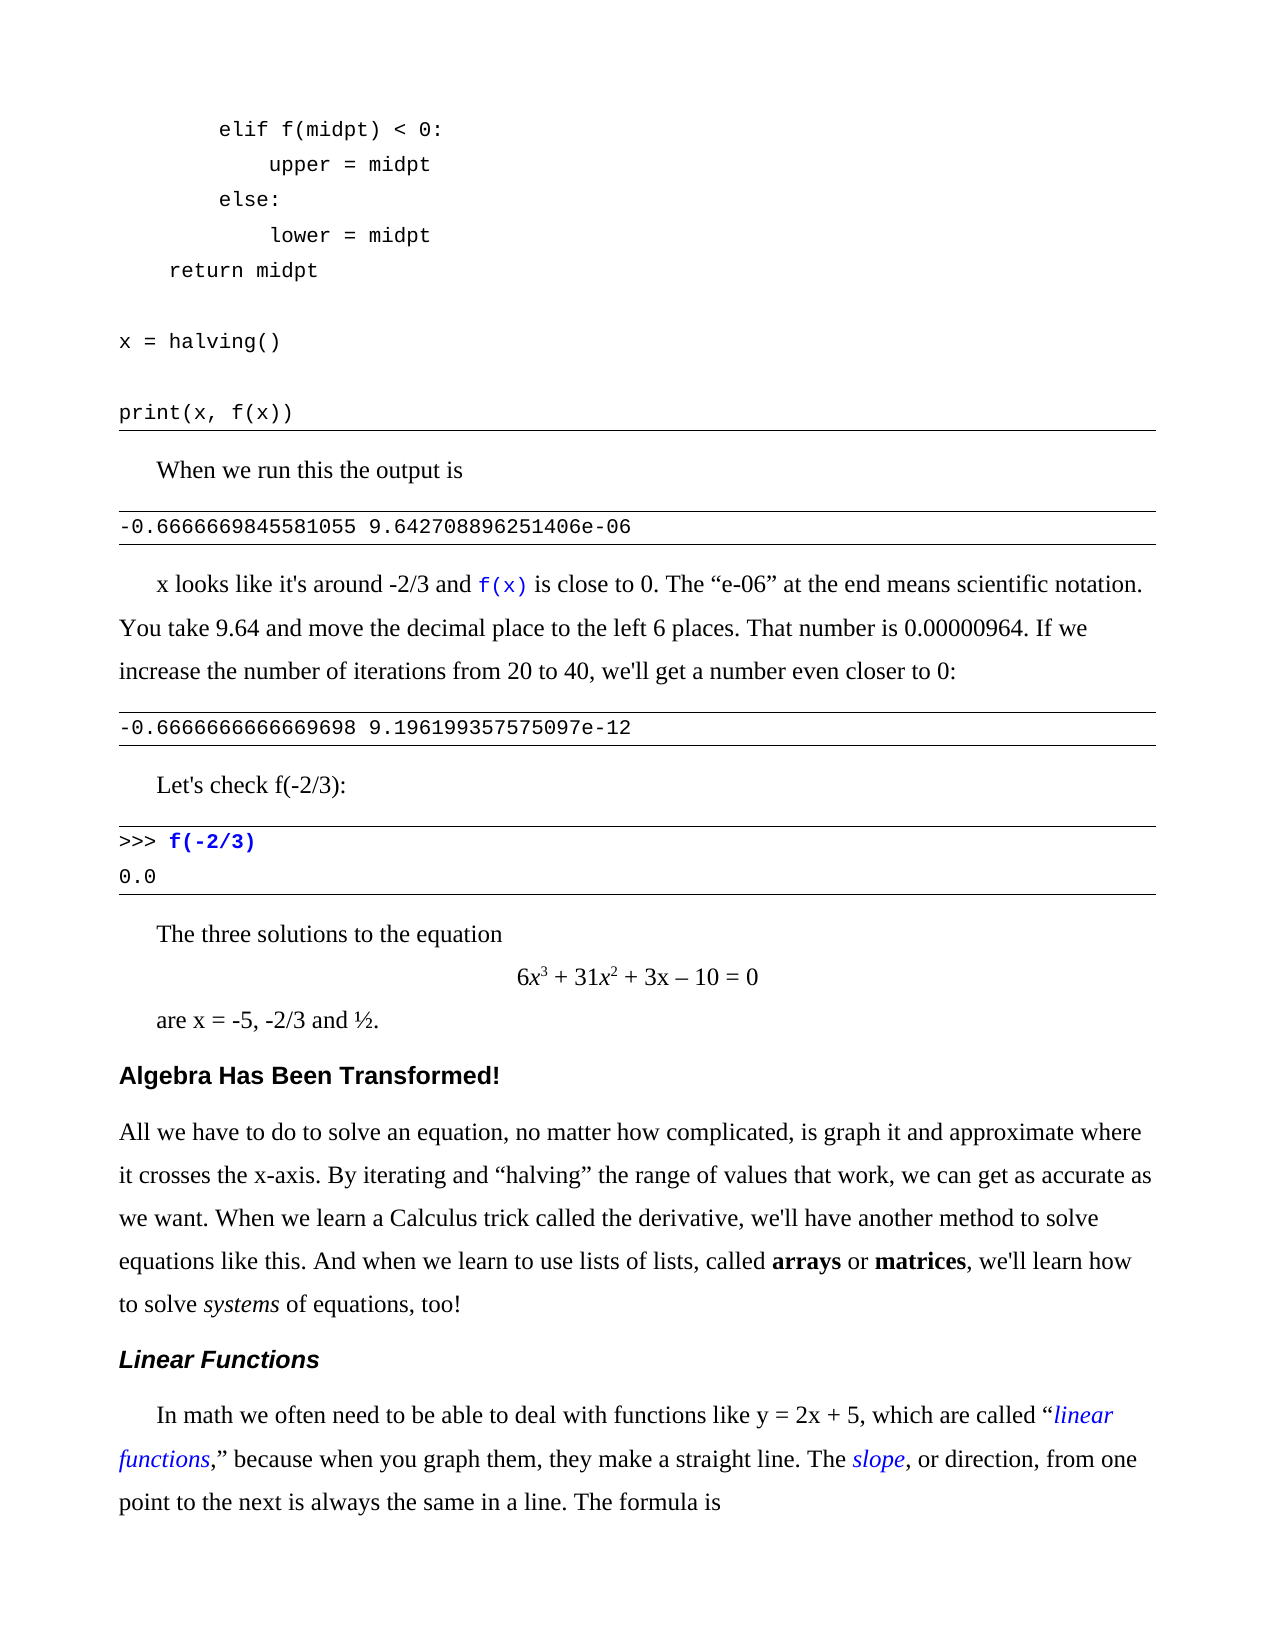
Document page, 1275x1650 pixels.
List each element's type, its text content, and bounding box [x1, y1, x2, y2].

text else: [118, 189, 1156, 213]
text In math we often need to be able to deal with functions like y = 2x + 5, which are called “linear functions,” because when you graph them, they make a straight line. The slope, or direction, from one point to the next is always the same in a line. The formula is [118, 1401, 1156, 1516]
text >>> f(-2/3) [118, 827, 1156, 854]
text are x = -5, -2/3 and ½. [118, 1006, 1156, 1034]
text lower = midpt [118, 225, 1156, 248]
text x looks like it's around -2/3 and f(x) is close to 0. The “e-06” at the end means scientific notation. You take 9.64 and move the decimal place to the left 6 places. That number is 0.00000964. If we increase the number of iterations from 20 to 40, we'll get a number even closer to 0: [118, 569, 1156, 685]
text x = halving() [118, 331, 1156, 355]
text return midpt [118, 260, 1156, 284]
text The three solutions to the equation [118, 919, 1156, 948]
text -0.6666669845581055 9.642708896251406e-06 [118, 512, 1156, 545]
text Let's check f(-2/3): [118, 770, 1156, 799]
text print(x, f(x)) [118, 402, 1156, 431]
text When we run this the output is [118, 455, 1156, 484]
text elif f(midpt) < 0: [118, 118, 1156, 142]
text -0.6666666666669698 9.196199357575097e-12 [118, 713, 1156, 746]
text 6x3 + 31x2 + 3x – 10 = 0 [118, 962, 1156, 991]
text 0.0 [118, 866, 1156, 895]
text upper = midpt [118, 154, 1156, 178]
text All we have to do to solve an equation, no matter how complicated, is graph it and approximate where it crosses the x-axis. By iterating and “halving” the range of values that work, we can get as accurate as we want. When we learn a Calculus trick called the derivative, we'll have another method to solve equations like this. And when we learn to use lists of lists, called arrays or matrices, we'll learn how to solve systems of equations, too! [118, 1117, 1156, 1318]
text Algebra Has Been Transformed! [118, 1061, 1156, 1090]
text Linear Functions [118, 1345, 1156, 1374]
